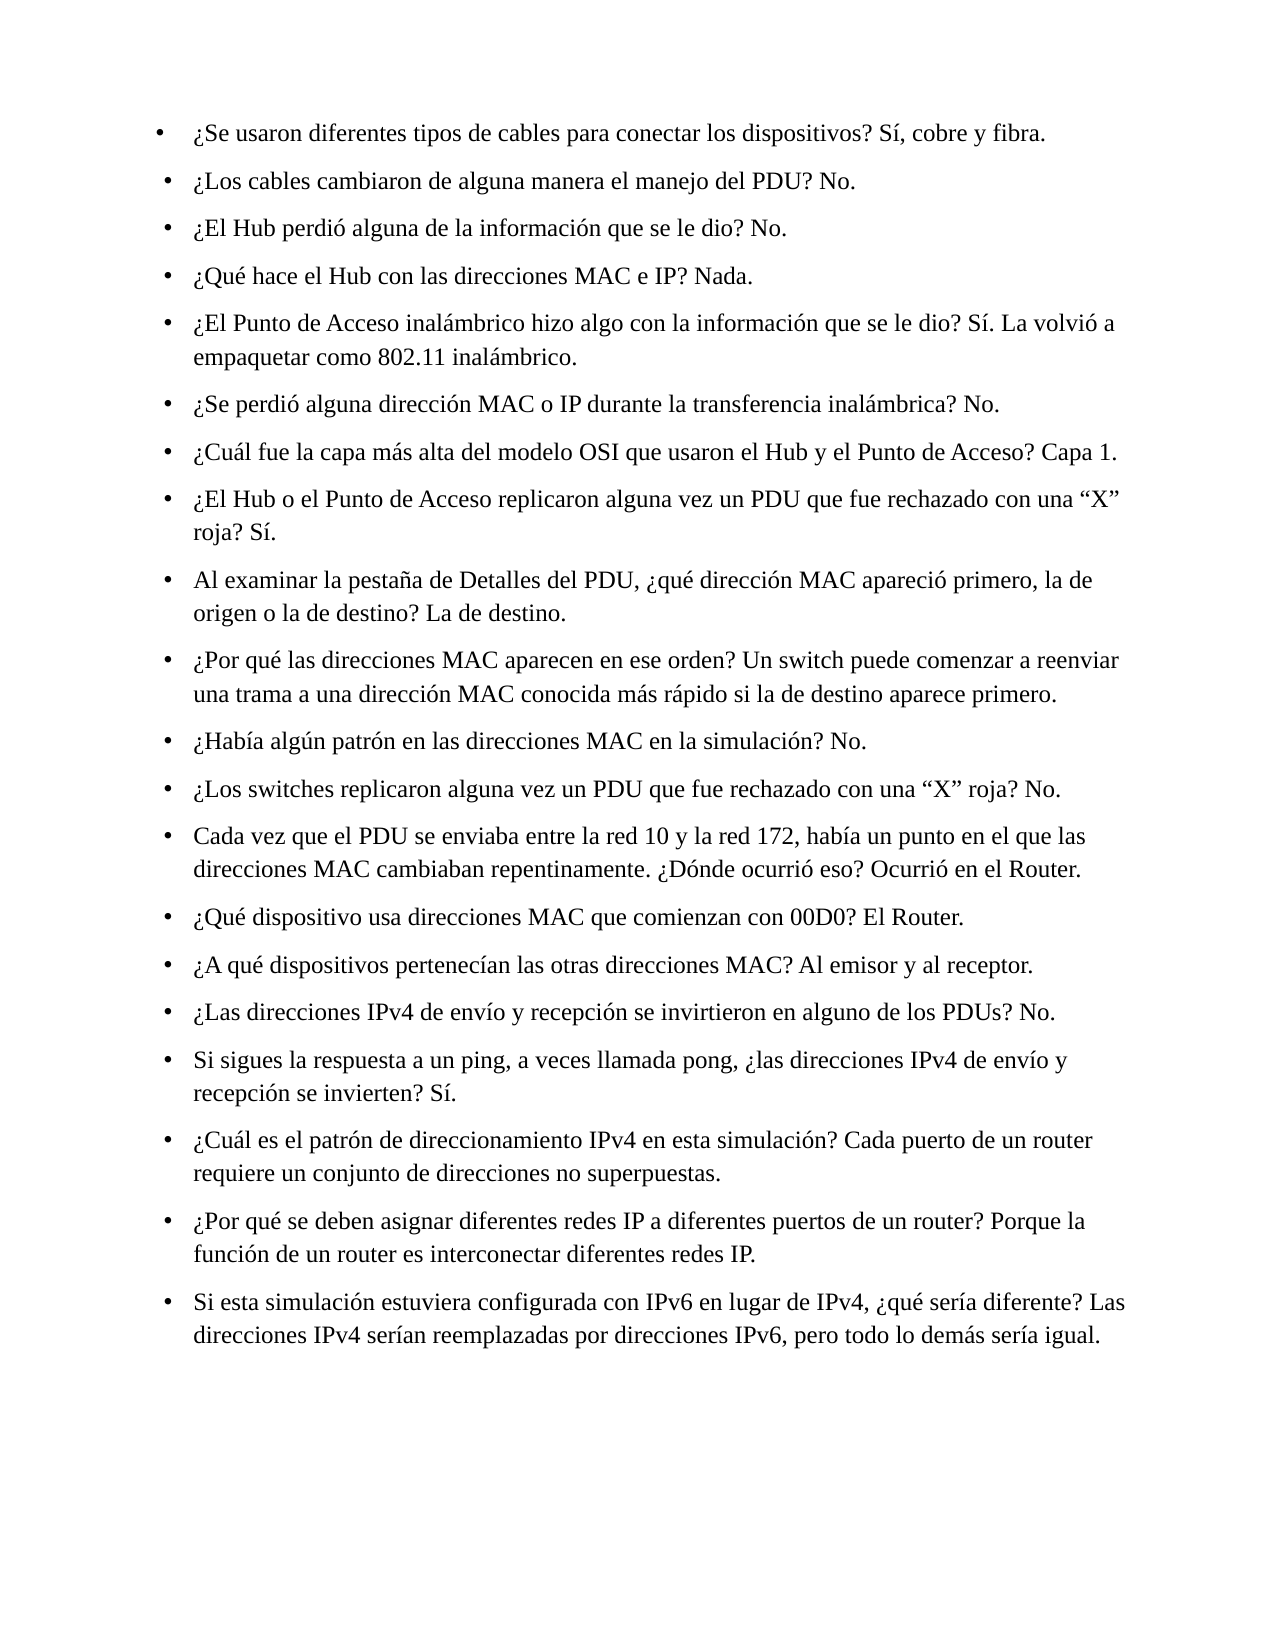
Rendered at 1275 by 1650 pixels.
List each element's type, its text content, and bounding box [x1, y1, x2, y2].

list ¿El Hub o el Punto de Acceso replicaron alguna vez un PDU que fue rechazado con una “X” roja? Sí. [164, 484, 1157, 546]
list ¿El Hub perdió alguna de la información que se le dio? No. [164, 213, 1157, 242]
list ¿El Punto de Acceso inalámbrico hizo algo con la información que se le dio? Sí. La volvió a empaquetar como 802.11 inalámbrico. [164, 308, 1157, 370]
list ¿Los switches replicaron alguna vez un PDU que fue rechazado con una “X” roja? No. [164, 774, 1157, 803]
list ¿Se usaron diferentes tipos de cables para conectar los dispositivos? Sí, cobre y fibra. [156, 118, 1157, 147]
list ¿A qué dispositivos pertenecían las otras direcciones MAC? Al emisor y al receptor. [164, 950, 1157, 978]
list ¿Por qué las direcciones MAC aparecen en ese orden? Un switch puede comenzar a reenviar una trama a una dirección MAC conocida más rápido si la de destino aparece primero. [164, 646, 1157, 707]
list ¿Había algún patrón en las direcciones MAC en la simulación? No. [164, 726, 1157, 755]
list ¿Los cables cambiaron de alguna manera el manejo del PDU? No. [164, 166, 1157, 194]
list Si esta simulación estuviera configurada con IPv6 en lugar de IPv4, ¿qué sería diferente? Las direcciones IPv4 serían reemplazadas por direcciones IPv6, pero todo lo demás sería igual. [164, 1287, 1157, 1348]
list ¿Cuál es el patrón de direccionamiento IPv4 en esta simulación? Cada puerto de un router requiere un conjunto de direcciones no superpuestas. [164, 1126, 1157, 1187]
list Cada vez que el PDU se enviaba entre la red 10 y la red 172, había un punto en el que las direcciones MAC cambiaban repentinamente. ¿Dónde ocurrió eso? Ocurrió en el Router. [164, 821, 1157, 883]
list Al examinar la pestaña de Detalles del PDU, ¿qué dirección MAC apareció primero, la de origen o la de destino? La de destino. [164, 565, 1157, 627]
list ¿Qué dispositivo usa direcciones MAC que comienzan con 00D0? El Router. [164, 902, 1157, 931]
list ¿Las direcciones IPv4 de envío y recepción se invirtieron en alguno de los PDUs? No. [164, 997, 1157, 1026]
list ¿Por qué se deben asignar diferentes redes IP a diferentes puertos de un router? Porque la función de un router es interconectar diferentes redes IP. [164, 1206, 1157, 1268]
list ¿Cuál fue la capa más alta del modelo OSI que usaron el Hub y el Punto de Acceso? Capa 1. [164, 437, 1157, 466]
list ¿Se perdió alguna dirección MAC o IP durante la transferencia inalámbrica? No. [164, 389, 1157, 418]
list ¿Qué hace el Hub con las direcciones MAC e IP? Nada. [164, 261, 1157, 290]
list Si sigues la respuesta a un ping, a veces llamada pong, ¿las direcciones IPv4 de envío y recepción se invierten? Sí. [164, 1045, 1157, 1107]
